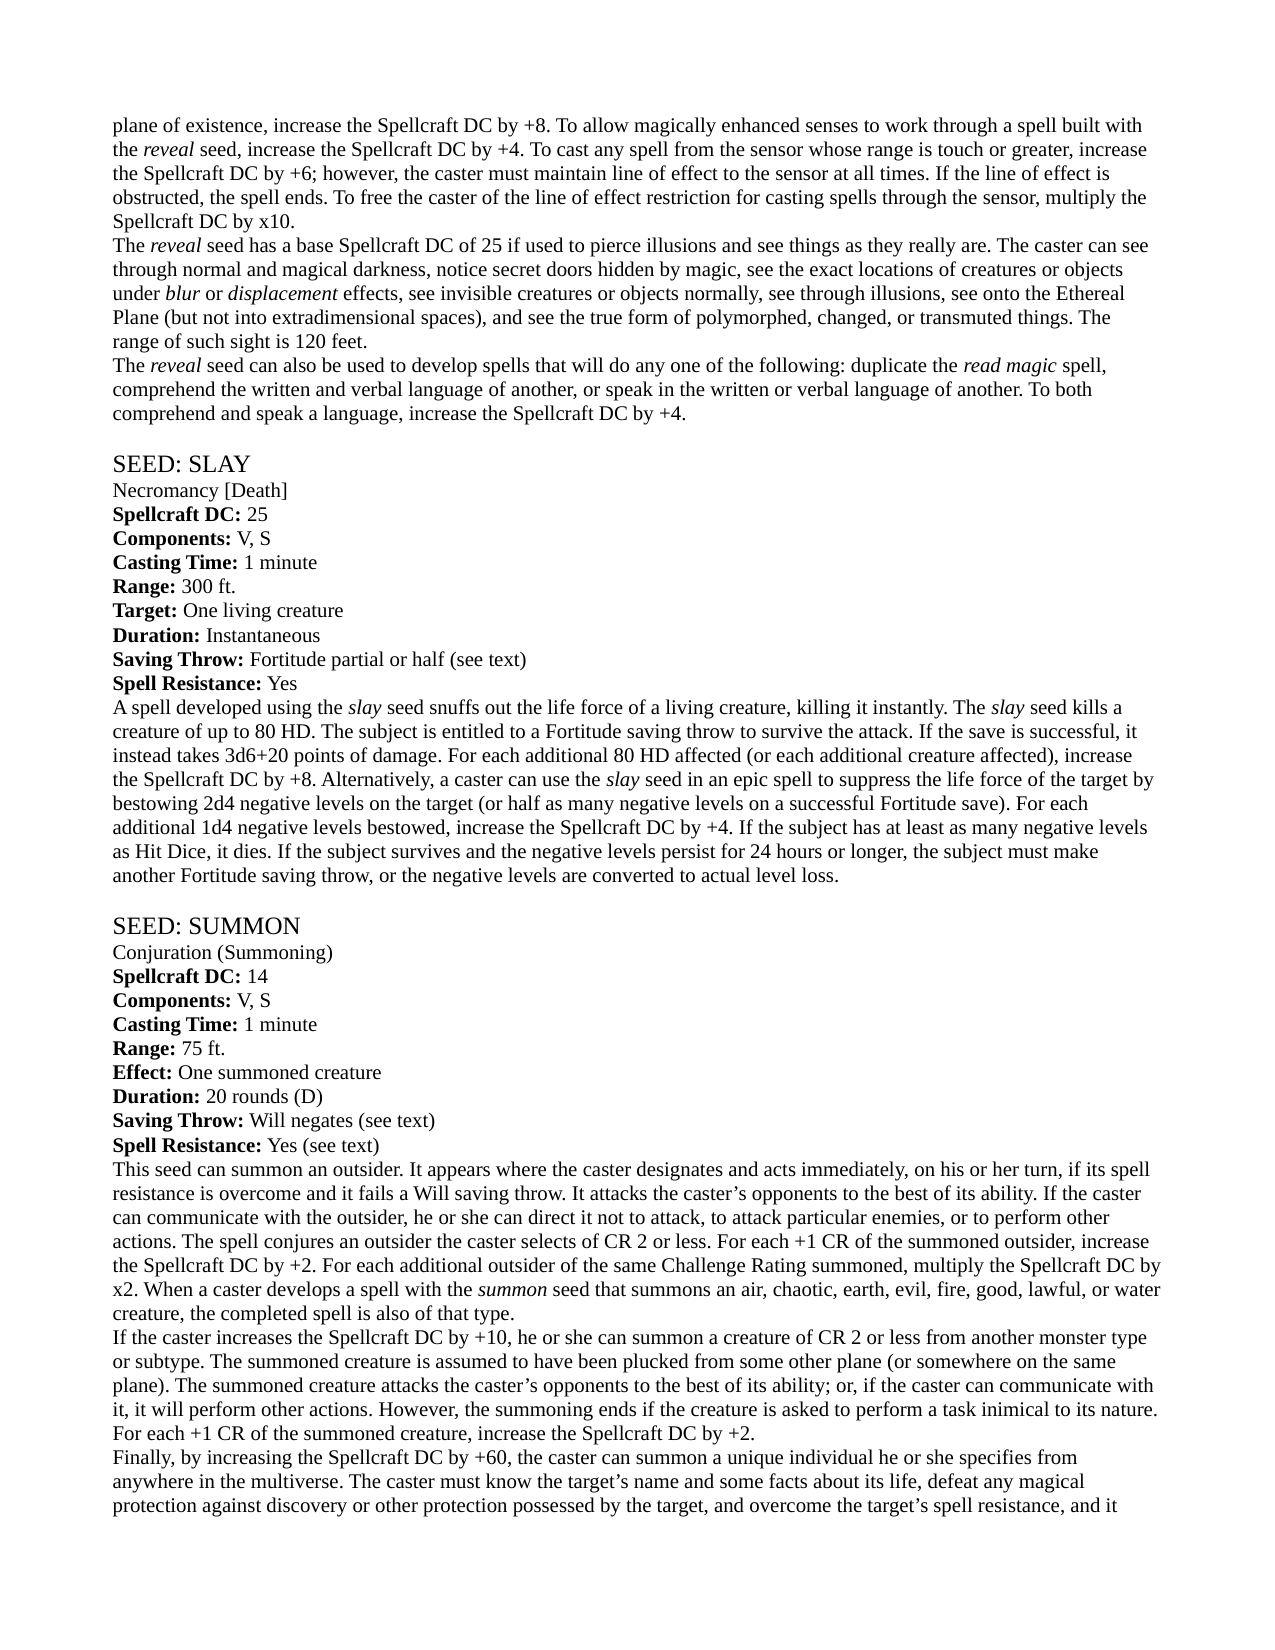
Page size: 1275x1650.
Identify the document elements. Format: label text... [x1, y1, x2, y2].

text The reveal seed can also be used to develop spells that will do any one of the following: duplicate the read magic spell, comprehend the written and verbal language of another, or speak in the written or verbal language of another. To both comprehend and speak a language, increase the Spellcraft DC by +4. [112, 353, 1162, 425]
text Components: V, S [112, 988, 1162, 1012]
text The reveal seed has a base Spellcraft DC of 25 if used to pierce illusions and see things as they really are. The caster can see through normal and magical darkness, notice secret doors hidden by magic, see the exact locations of creatures or objects under blur or displacement effects, see invisible creatures or objects normally, see through illusions, see onto the Ethereal Plane (but not into extradimensional spaces), and see the true form of polymorphed, changed, or transmuted things. The range of such sight is 120 feet. [112, 233, 1162, 353]
text Casting Time: 1 minute [112, 1012, 1162, 1036]
text Spell Resistance: Yes [112, 671, 1162, 695]
text If the caster increases the Spellcraft DC by +10, he or she can summon a creature of CR 2 or less from another monster type or subtype. The summoned creature is assumed to have been plucked from some other plane (or somewhere on the same plane). The summoned creature attacks the caster’s opponents to the best of its ability; or, if the caster can communicate with it, it will perform other actions. However, the summoning ends if the creature is asked to perform a task inimical to its nature. For each +1 CR of the summoned creature, increase the Spellcraft DC by +2. [112, 1325, 1162, 1445]
text A spell developed using the slay seed snuffs out the life force of a living creature, killing it instantly. The slay seed kills a creature of up to 80 HD. The subject is entitled to a Fortitude saving throw to survive the attack. If the save is successful, it instead takes 3d6+20 points of damage. For each additional 80 HD affected (or each additional creature affected), increase the Spellcraft DC by +8. Alternatively, a caster can use the slay seed in an epic spell to suppress the life force of the target by bestowing 2d4 negative levels on the target (or half as many negative levels on a successful Fortitude save). For each additional 1d4 negative levels bestowed, increase the Spellcraft DC by +4. If the subject has at least as many negative levels as Hit Dice, it dies. If the subject survives and the negative levels persist for 24 hours or longer, the subject must make another Fortitude saving throw, or the negative levels are converted to actual level loss. [112, 695, 1162, 887]
text Target: One living creature [112, 598, 1162, 622]
text Saving Throw: Fortitude partial or half (see text) [112, 647, 1162, 671]
subtitle SEED: SLAY [112, 449, 1162, 478]
text Necromancy [Death] [112, 478, 1162, 502]
subtitle SEED: SUMMON [112, 911, 1162, 940]
text Spellcraft DC: 25 [112, 502, 1162, 526]
text Spell Resistance: Yes (see text) [112, 1132, 1162, 1157]
text Duration: Instantaneous [112, 622, 1162, 647]
text This seed can summon an outsider. It appears where the caster designates and acts immediately, on his or her turn, if its spell resistance is overcome and it fails a Will saving throw. It attacks the caster’s opponents to the best of its ability. If the caster can communicate with the outsider, he or she can direct it not to attack, to attack particular enemies, or to perform other actions. The spell conjures an outsider the caster selects of CR 2 or less. For each +1 CR of the summoned outsider, increase the Spellcraft DC by +2. For each additional outsider of the same Challenge Rating summoned, multiply the Spellcraft DC by x2. When a caster develops a spell with the summon seed that summons an air, chaotic, earth, evil, fire, good, lawful, or water creature, the completed spell is also of that type. [112, 1157, 1162, 1325]
text Finally, by increasing the Spellcraft DC by +60, the caster can summon a unique individual he or she specifies from anywhere in the multiverse. The caster must know the target’s name and some facts about its life, defeat any magical protection against discovery or other protection possessed by the target, and overcome the target’s spell resistance, and it [112, 1445, 1162, 1517]
text Effect: One summoned creature [112, 1060, 1162, 1084]
text Casting Time: 1 minute [112, 550, 1162, 574]
text Spellcraft DC: 14 [112, 964, 1162, 988]
text Components: V, S [112, 526, 1162, 550]
text Saving Throw: Will negates (see text) [112, 1108, 1162, 1132]
text Range: 300 ft. [112, 574, 1162, 598]
text Duration: 20 rounds (D) [112, 1084, 1162, 1108]
text Conjuration (Summoning) [112, 940, 1162, 964]
text Range: 75 ft. [112, 1036, 1162, 1060]
text plane of existence, increase the Spellcraft DC by +8. To allow magically enhanced senses to work through a spell built with the reveal seed, increase the Spellcraft DC by +4. To cast any spell from the sensor whose range is touch or greater, increase the Spellcraft DC by +6; however, the caster must maintain line of effect to the sensor at all times. If the line of effect is obstructed, the spell ends. To free the caster of the line of effect restriction for casting spells through the sensor, multiply the Spellcraft DC by x10. [112, 112, 1162, 233]
